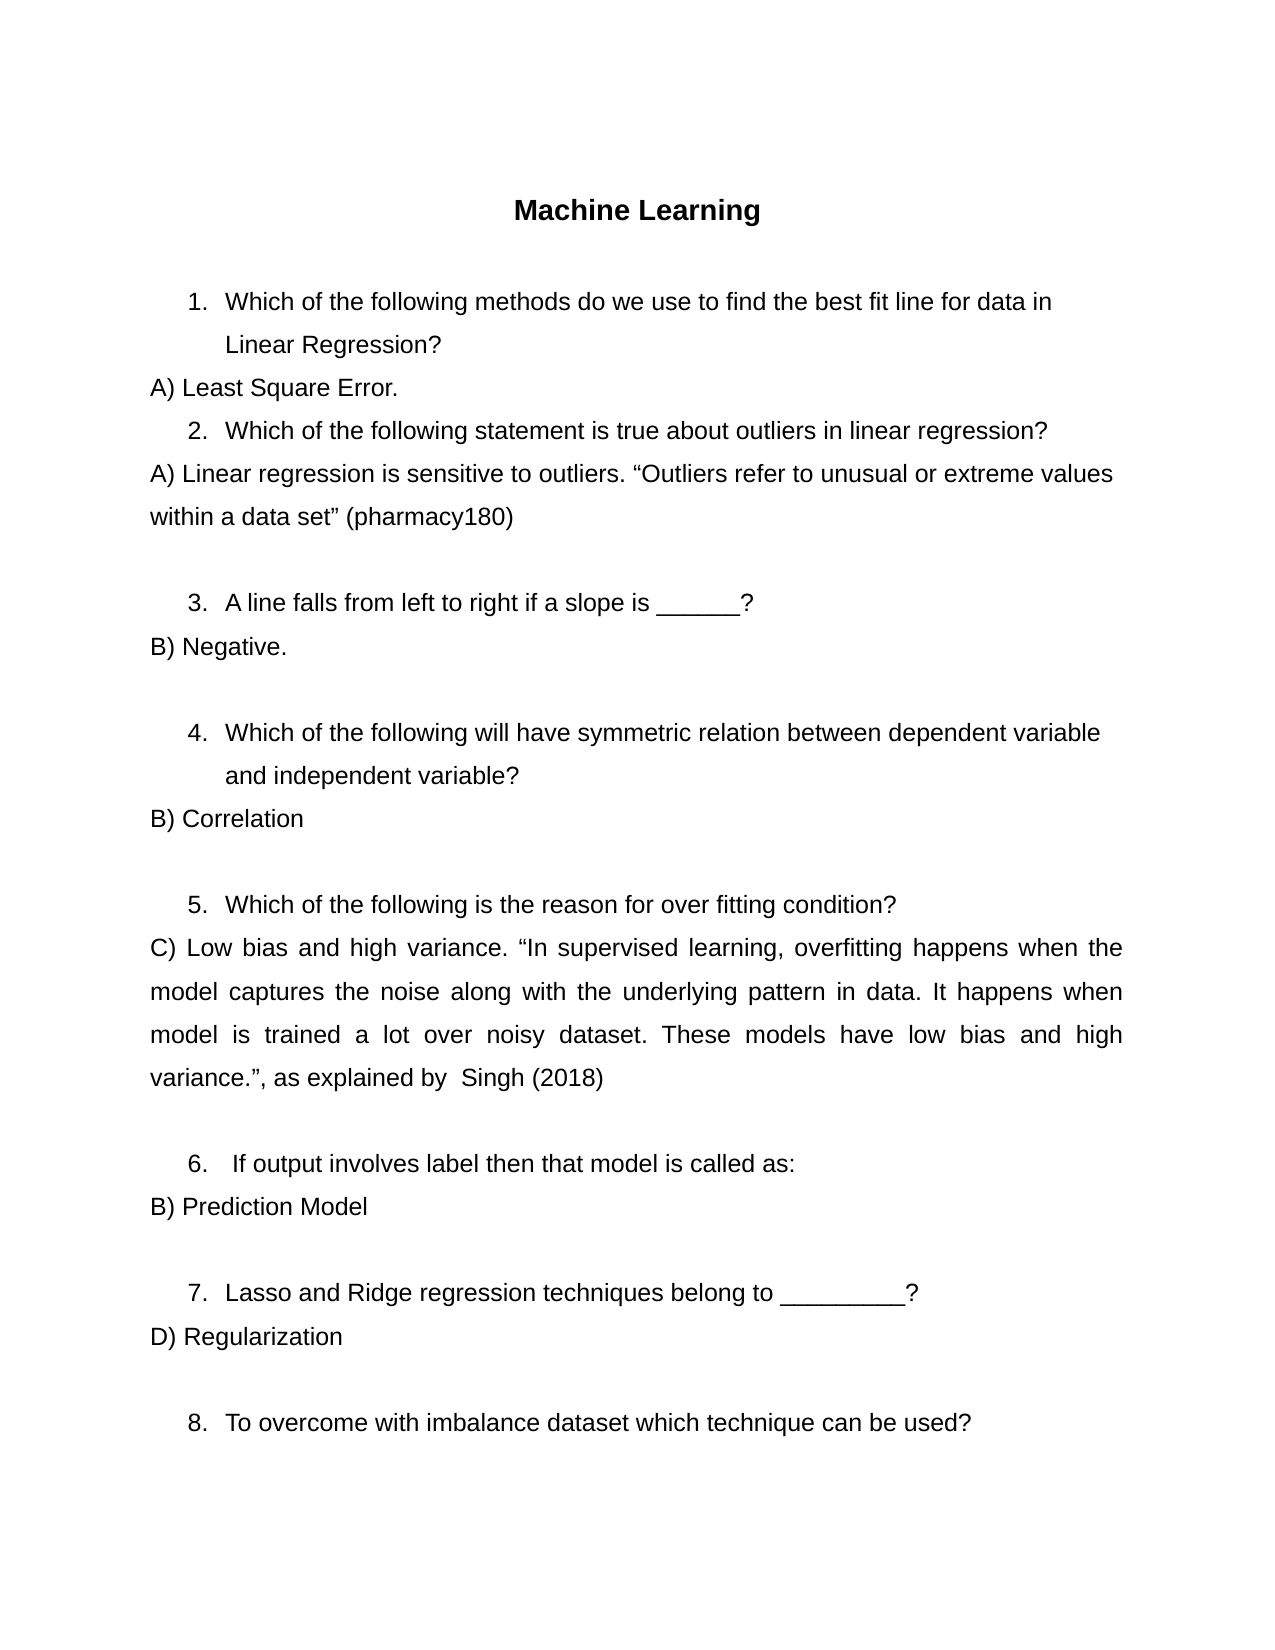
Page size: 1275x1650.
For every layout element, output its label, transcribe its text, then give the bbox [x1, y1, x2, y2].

list Which of the following is the reason for over fitting condition? [187, 890, 1125, 919]
list A line falls from left to right if a slope is ______? [187, 588, 1125, 617]
list To overcome with imbalance dataset which technique can be used? [187, 1408, 1125, 1437]
list Which of the following statement is true about outliers in linear regression? [187, 416, 1125, 445]
list Lasso and Ridge regression techniques belong to _________? [187, 1278, 1125, 1307]
text Machine Learning [150, 193, 1125, 227]
list A) Linear regression is sensitive to outliers. “Outliers refer to unusual or extreme values within a data set” (pharmacy180) [112, 459, 1125, 531]
list Which of the following methods do we use to find the best fit line for data in Linear Regression? [187, 287, 1125, 358]
list If output involves label then that model is called as: [187, 1149, 1125, 1178]
text C) Low bias and high variance. “In supervised learning, overfitting happens when the model captures the noise along with the underlying pattern in data. It happens when model is trained a lot over noisy dataset. These models have low bias and high variance.”, as explained by Singh (2018) [150, 933, 1125, 1092]
text B) Correlation [150, 804, 1125, 833]
text D) Regularization [150, 1322, 1125, 1350]
text B) Negative. [150, 632, 1125, 660]
list Which of the following will have symmetric relation between dependent variable and independent variable? [187, 718, 1125, 790]
list A) Least Square Error. [112, 373, 1125, 402]
text B) Prediction Model [150, 1192, 1125, 1221]
